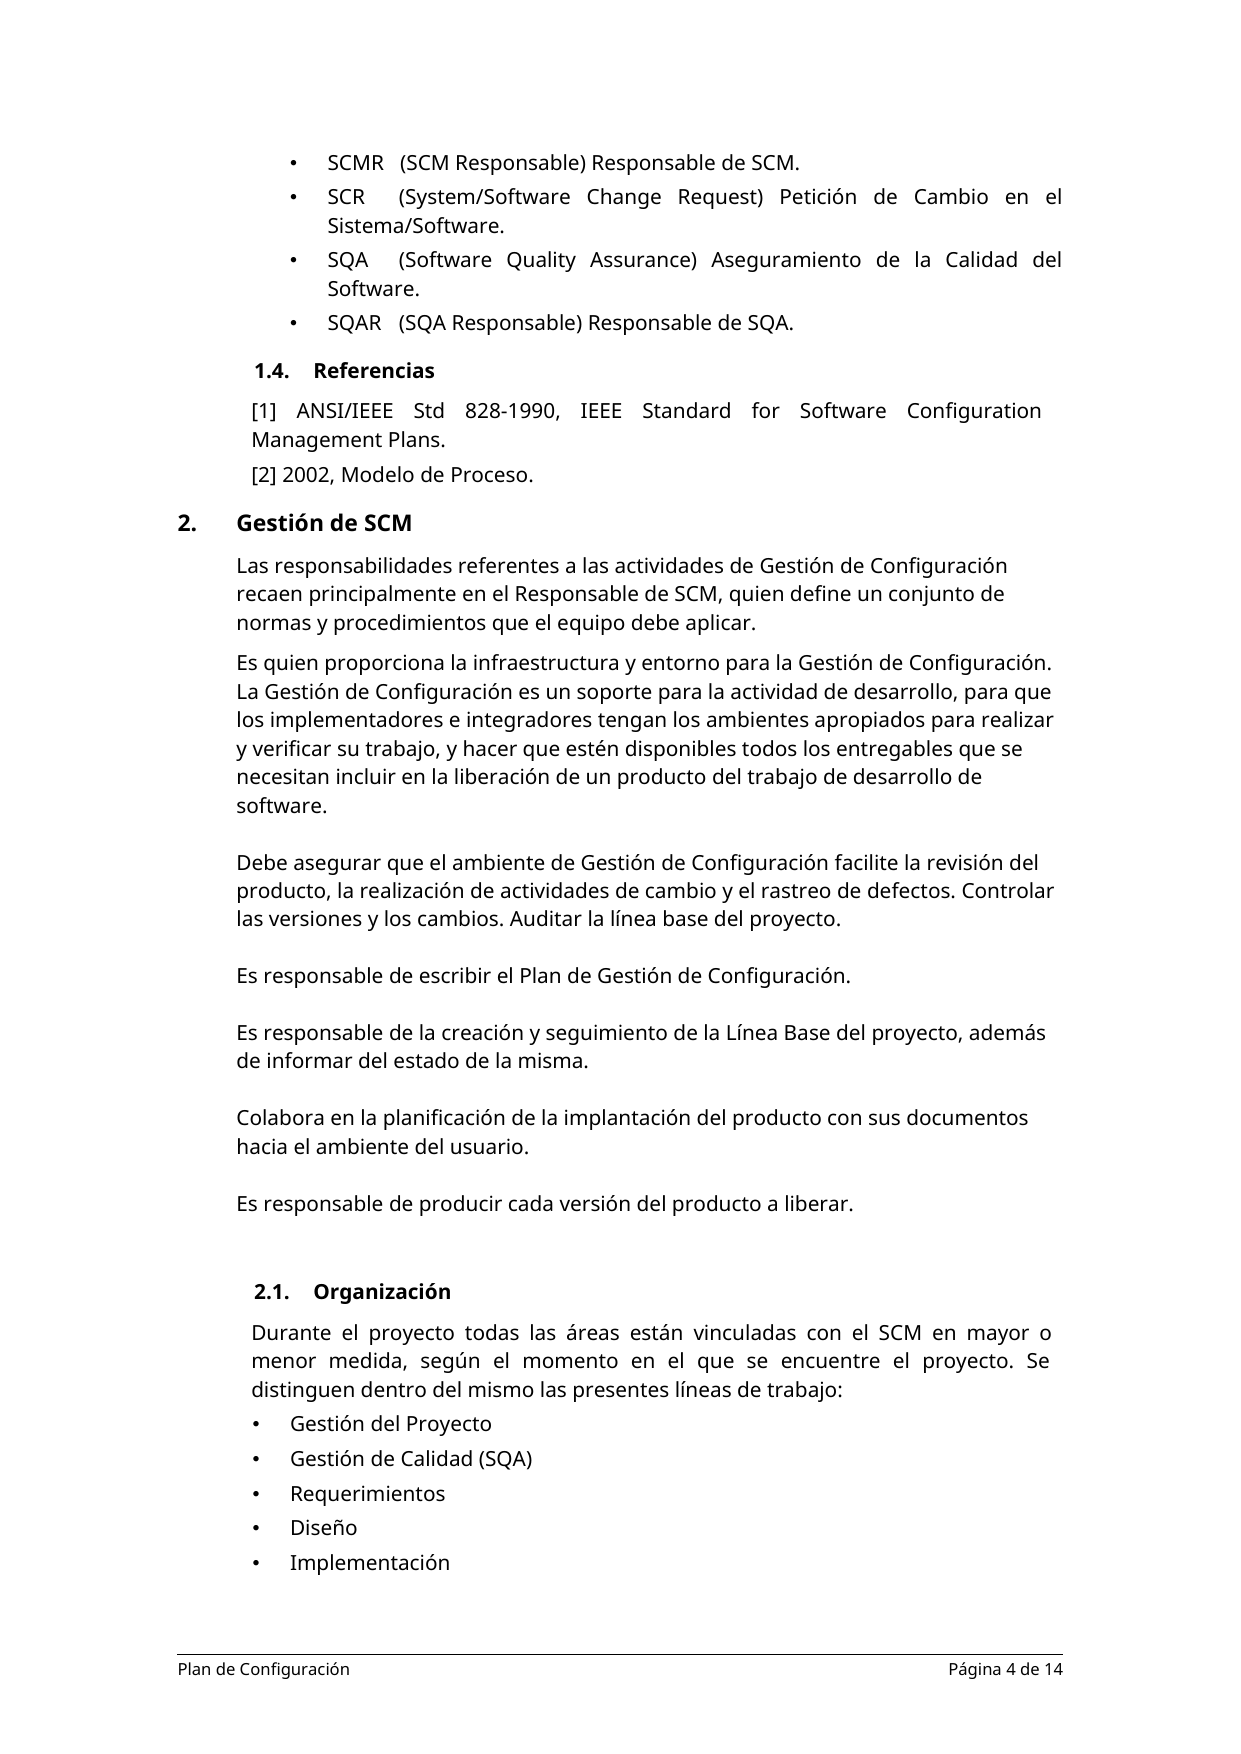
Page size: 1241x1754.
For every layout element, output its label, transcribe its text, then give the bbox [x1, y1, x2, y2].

list SQA (Software Quality Assurance) Aseguramiento de la Calidad del Software. [290, 245, 1063, 302]
text Las responsabilidades referentes a las actividades de Gestión de Configuración recaen principalmente en el Responsable de SCM, quien define un conjunto de normas y procedimientos que el equipo debe aplicar. [236, 551, 1063, 636]
list SQAR (SQA Responsable) Responsable de SQA. [290, 308, 1063, 337]
text Es quien proporciona la infraestructura y entorno para la Gestión de Configuración. La Gestión de Configuración es un soporte para la actividad de desarrollo, para que los implementadores e integradores tengan los ambientes apropiados para realizar y verificar su trabajo, y hacer que estén disponibles todos los entregables que se necesitan incluir en la liberación de un producto del trabajo de desarrollo de software. Debe asegurar que el ambiente de Gestión de Configuración facilite la revisión del producto, la realización de actividades de cambio y el rastreo de defectos. Controlar las versiones y los cambios. Auditar la línea base del proyecto. Es responsable de escribir el Plan de Gestión de Configuración. Es responsable de la creación y seguimiento de la Línea Base del proyecto, además de informar del estado de la misma. Colabora en la planificación de la implantación del producto con sus documentos hacia el ambiente del usuario. Es responsable de producir cada versión del producto a liberar. [236, 648, 1063, 1217]
list SCR (System/Software Change Request) Petición de Cambio en el Sistema/Software. [290, 182, 1063, 239]
list Requerimientos [252, 1479, 1063, 1507]
text [2] 2002, Modelo de Proceso. [236, 460, 1063, 488]
text [1] ANSI/IEEE Std 828-1990, IEEE Standard for Software Configuration Management Plans. [236, 397, 1063, 453]
list Gestión de Calidad (SQA) [252, 1444, 1063, 1473]
subtitle Gestión de SCM [177, 507, 1063, 538]
list Diseño [252, 1513, 1063, 1542]
list Referencias [254, 356, 1063, 384]
list Organización [254, 1277, 1063, 1305]
list SCMR (SCM Responsable) Responsable de SCM. [290, 148, 1063, 176]
text Durante el proyecto todas las áreas están vinculadas con el SCM en mayor o menor medida, según el momento en el que se encuentre el proyecto. Se distinguen dentro del mismo las presentes líneas de trabajo: [177, 1318, 1063, 1403]
list Gestión del Proyecto [252, 1409, 1063, 1438]
list Implementación [252, 1548, 1063, 1577]
